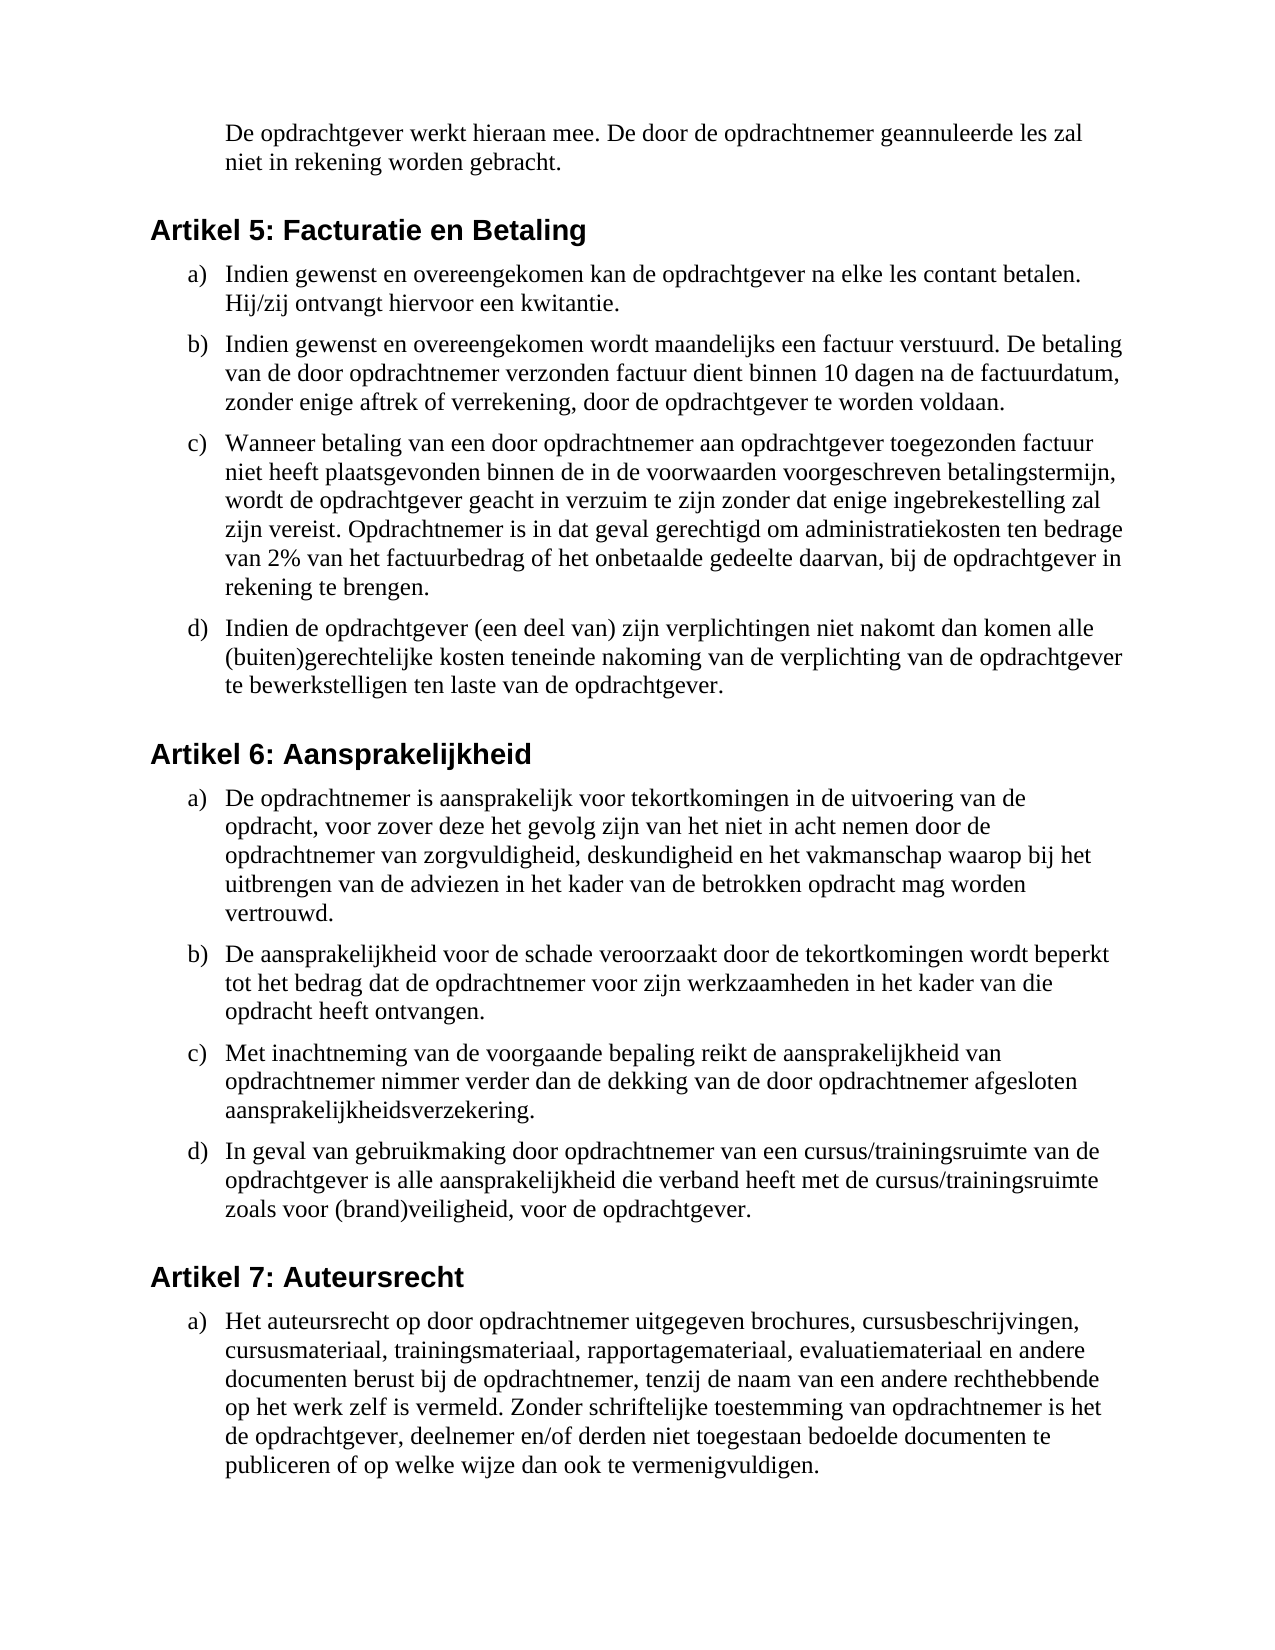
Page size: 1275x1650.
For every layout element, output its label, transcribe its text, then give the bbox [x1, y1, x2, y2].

list De opdrachtnemer is aansprakelijk voor tekortkomingen in de uitvoering van de opdracht, voor zover deze het gevolg zijn van het niet in acht nemen door de opdrachtnemer van zorgvuldigheid, deskundigheid en het vakmanschap waarop bij het uitbrengen van de adviezen in het kader van de betrokken opdracht mag worden vertrouwd. [187, 783, 1125, 926]
list Wanneer betaling van een door opdrachtnemer aan opdrachtgever toegezonden factuur niet heeft plaatsgevonden binnen de in de voorwaarden voorgeschreven betalingstermijn, wordt de opdrachtgever geacht in verzuim te zijn zonder dat enige ingebrekestelling zal zijn vereist. Opdrachtnemer is in dat geval gerechtigd om administratiekosten ten bedrage van 2% van het factuurbedrag of het onbetaalde gedeelte daarvan, bij de opdrachtgever in rekening te brengen. [187, 428, 1125, 600]
list Indien gewenst en overeengekomen kan de opdrachtgever na elke les contant betalen. Hij/zij ontvangt hiervoor een kwitantie. [187, 259, 1125, 317]
list De opdrachtgever werkt hieraan mee. De door de opdrachtnemer geannuleerde les zal niet in rekening worden gebracht. [187, 118, 1125, 176]
list Indien de opdrachtgever (een deel van) zijn verplichtingen niet nakomt dan komen alle (buiten)gerechtelijke kosten teneinde nakoming van de verplichting van de opdrachtgever te bewerkstelligen ten laste van de opdrachtgever. [187, 613, 1125, 699]
list Het auteursrecht op door opdrachtnemer uitgegeven brochures, cursusbeschrijvingen, cursusmateriaal, trainingsmateriaal, rapportagemateriaal, evaluatiemateriaal en andere documenten berust bij de opdrachtnemer, tenzij de naam van een andere rechthebbende op het werk zelf is vermeld. Zonder schriftelijke toestemming van opdrachtnemer is het de opdrachtgever, deelnemer en/of derden niet toegestaan bedoelde documenten te publiceren of op welke wijze dan ook te vermenigvuldigen. [187, 1306, 1125, 1479]
subtitle Artikel 6: Aansprakelijkheid [150, 737, 1125, 770]
list Indien gewenst en overeengekomen wordt maandelijks een factuur verstuurd. De betaling van de door opdrachtnemer verzonden factuur dient binnen 10 dagen na de factuurdatum, zonder enige aftrek of verrekening, door de opdrachtgever te worden voldaan. [187, 329, 1125, 415]
list De aansprakelijkheid voor de schade veroorzaakt door de tekortkomingen wordt beperkt tot het bedrag dat de opdrachtnemer voor zijn werkzaamheden in het kader van die opdracht heeft ontvangen. [187, 939, 1125, 1025]
subtitle Artikel 5: Facturatie en Betaling [150, 213, 1125, 247]
list In geval van gebruikmaking door opdrachtnemer van een cursus/trainingsruimte van de opdrachtgever is alle aansprakelijkheid die verband heeft met de cursus/trainingsruimte zoals voor (brand)veiligheid, voor de opdrachtgever. [187, 1136, 1125, 1223]
subtitle Artikel 7: Auteursrecht [150, 1260, 1125, 1294]
list Met inachtneming van de voorgaande bepaling reikt de aansprakelijkheid van opdrachtnemer nimmer verder dan de dekking van de door opdrachtnemer afgesloten aansprakelijkheidsverzekering. [187, 1038, 1125, 1124]
